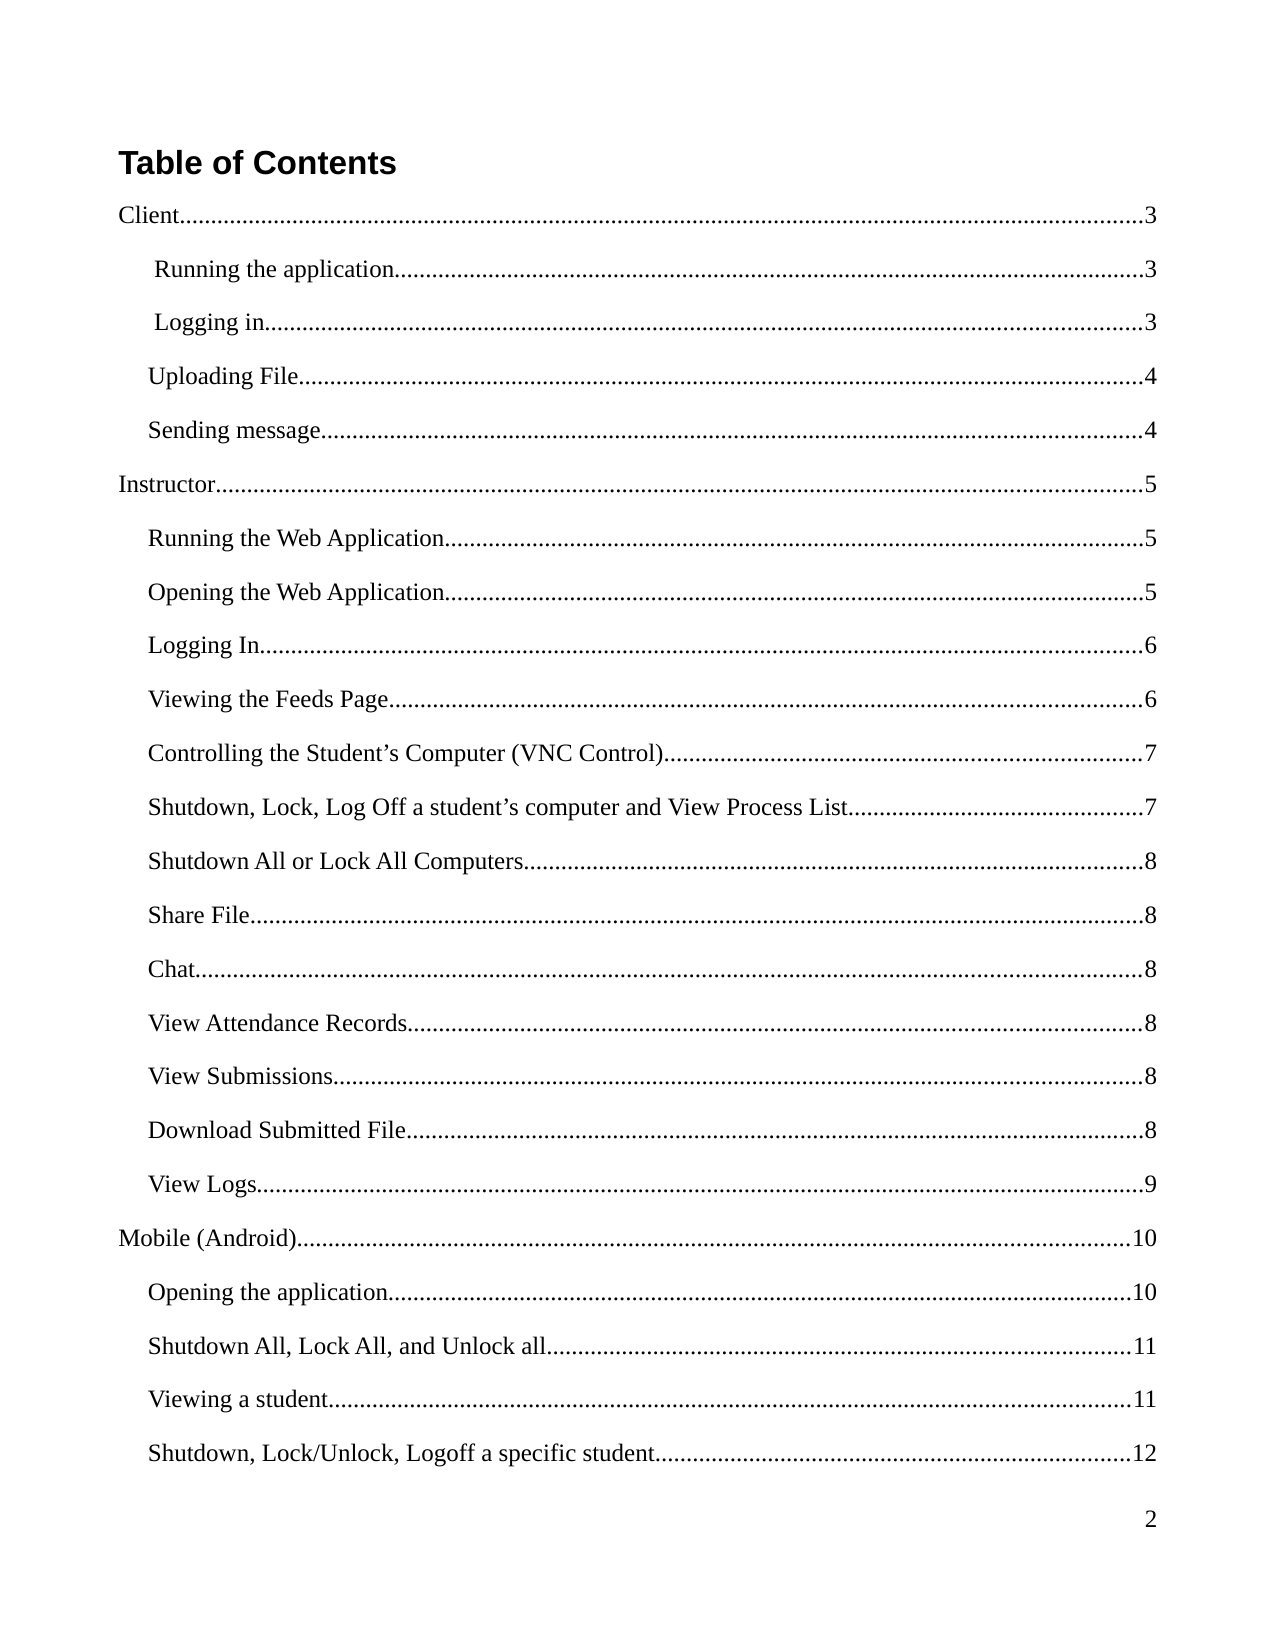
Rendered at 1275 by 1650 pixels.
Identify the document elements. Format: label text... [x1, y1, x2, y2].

text Share File 8 [148, 900, 1157, 929]
text Running the Web Application 5 [148, 523, 1157, 552]
text Sending message 4 [148, 415, 1157, 444]
text Shutdown All or Lock All Computers 8 [148, 846, 1157, 875]
text View Attendance Records 8 [148, 1008, 1157, 1036]
text Mobile (Android) 10 [118, 1223, 1157, 1252]
text Shutdown All, Lock All, and Unlock all 11 [148, 1331, 1157, 1359]
text Opening the Web Application 5 [148, 577, 1157, 606]
text Logging In 6 [148, 631, 1157, 659]
text View Submissions 8 [148, 1061, 1157, 1090]
text Shutdown, Lock/Unlock, Logoff a specific student 12 [148, 1438, 1157, 1467]
text View Logs 9 [148, 1169, 1157, 1198]
text Shutdown, Lock, Log Off a student’s computer and View Process List 7 [148, 792, 1157, 821]
text Instructor 5 [118, 469, 1157, 498]
text Running the application 3 [148, 254, 1157, 282]
text Chat 8 [148, 954, 1157, 982]
text Uploading File 4 [148, 361, 1157, 390]
text Download Submitted File 8 [148, 1115, 1157, 1144]
text Logging in 3 [148, 307, 1157, 336]
subtitle Table of Contents [118, 143, 1157, 182]
text Client 3 [118, 200, 1157, 228]
text Viewing a student 11 [148, 1384, 1157, 1413]
text Opening the application 10 [148, 1277, 1157, 1306]
text Viewing the Feeds Page 6 [148, 684, 1157, 713]
text Controlling the Student’s Computer (VNC Control) 7 [148, 738, 1157, 767]
